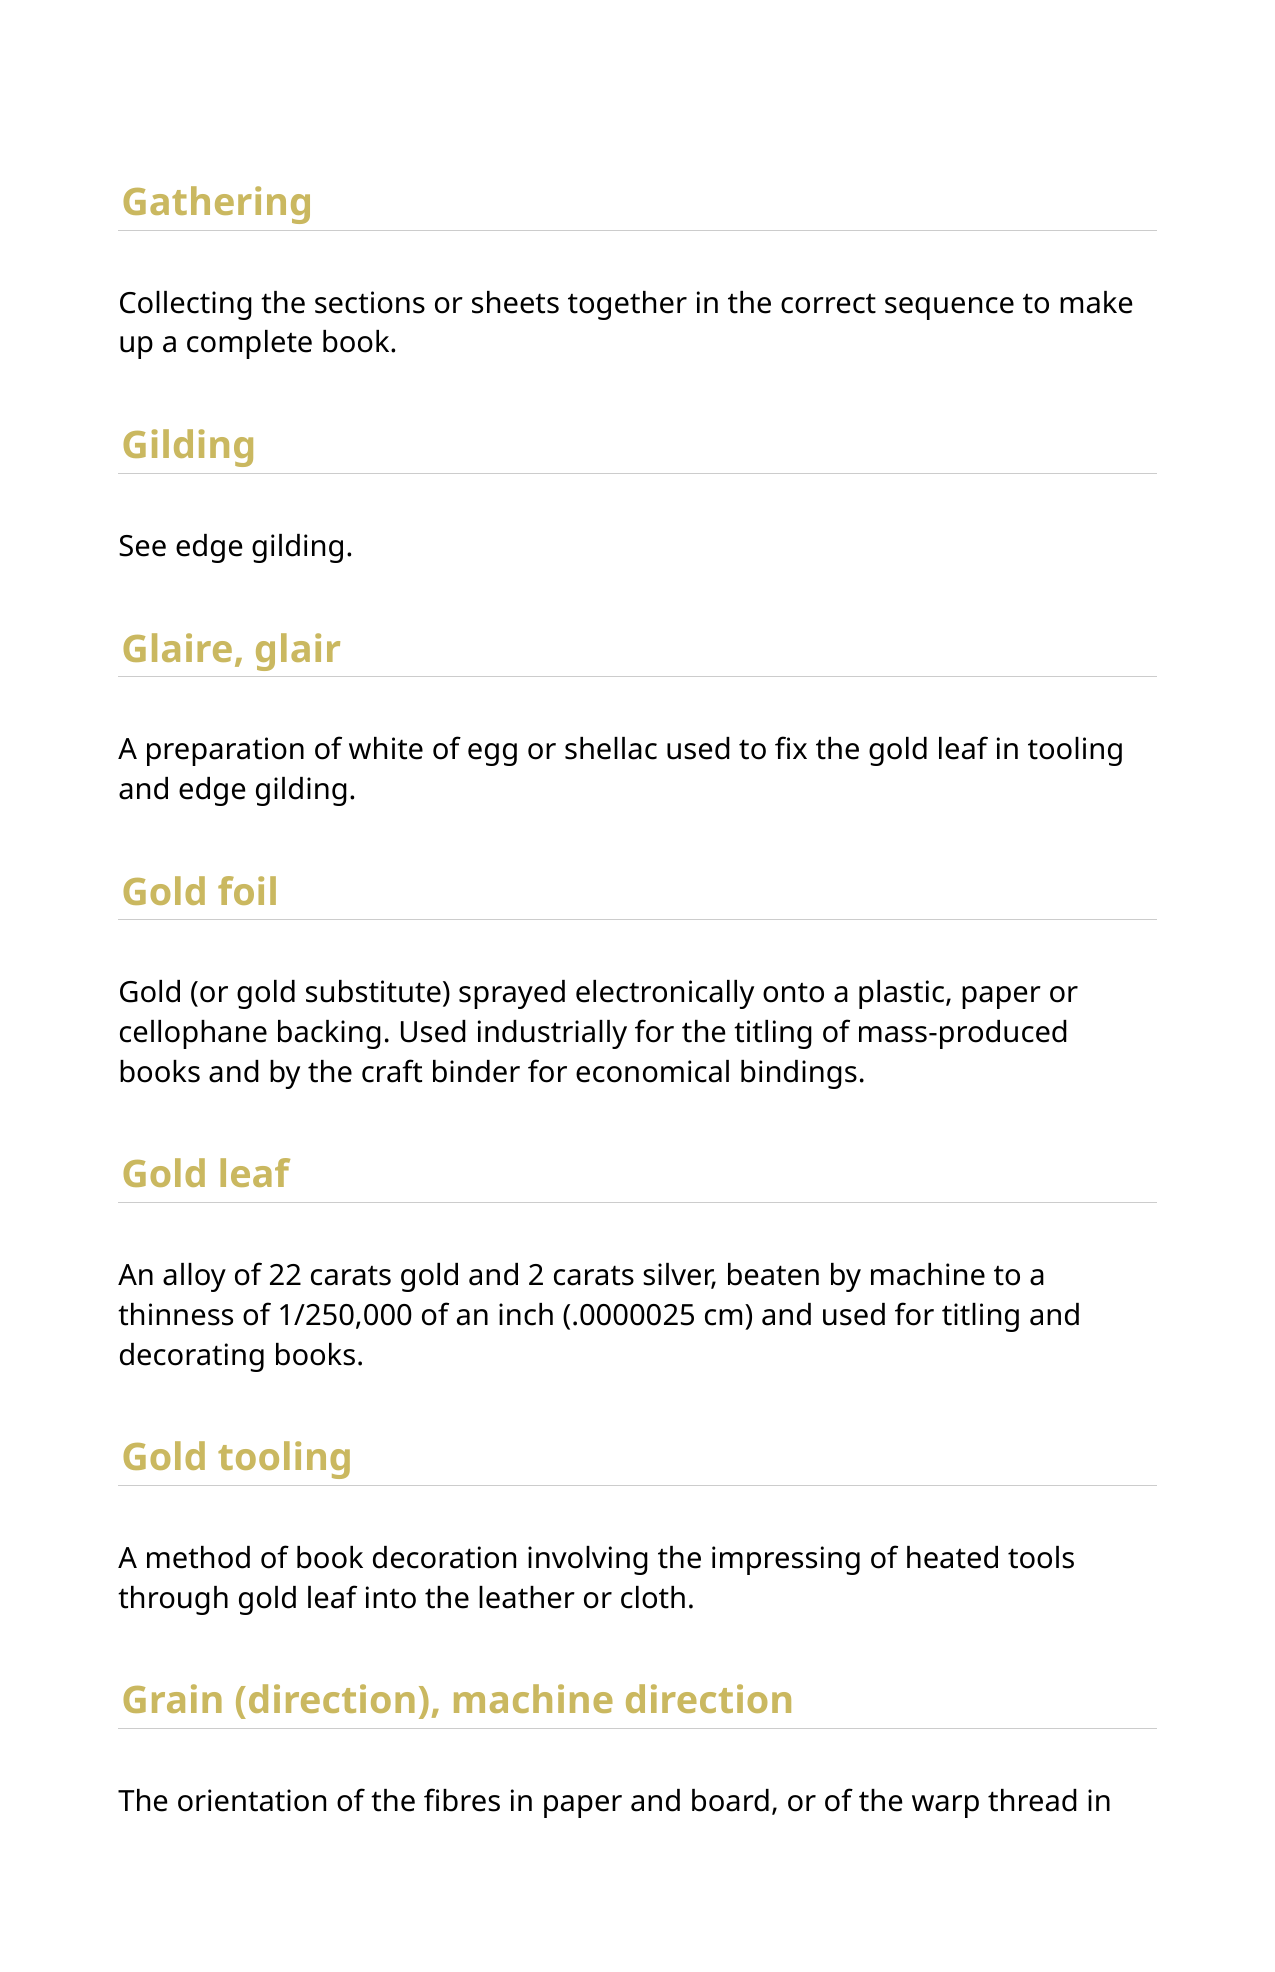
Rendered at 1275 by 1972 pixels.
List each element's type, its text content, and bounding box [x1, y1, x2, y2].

table_header [118, 474, 1157, 525]
table_header Grain (direction), machine direction [118, 1645, 1157, 1728]
table_header Gold leaf [118, 1119, 1157, 1202]
table_cell A method of book decoration involving the impressing of heated tools through gold leaf into the leather or cloth. [118, 1537, 1157, 1617]
table_header Gold tooling [118, 1402, 1157, 1485]
table_cell A preparation of white of egg or shellac used to fix the gold leaf in tooling and edge gilding. [118, 729, 1157, 808]
table_header Glaire, glair [118, 594, 1157, 676]
table_header [118, 1486, 1157, 1537]
table_cell Gold (or gold substitute) sprayed electronically onto a plastic, paper or cellophane backing. Used industrially for the titling of mass-produced books and by the craft binder for economical bindings. [118, 972, 1157, 1091]
table_header Gilding [118, 390, 1157, 473]
table_header [118, 1203, 1157, 1254]
table_header Gathering [118, 147, 1157, 230]
table_header [118, 1729, 1157, 1780]
table_cell The orientation of the fibres in paper and board, or of the warp thread in [118, 1780, 1157, 1820]
table_cell See edge gilding. [118, 525, 1157, 565]
table_cell An alloy of 22 carats gold and 2 carats silver, beaten by machine to a thinness of 1/250,000 of an inch (.0000025 cm) and used for titling and decorating books. [118, 1254, 1157, 1373]
table_header [118, 231, 1157, 282]
table_header Gold foil [118, 837, 1157, 919]
table_header [118, 920, 1157, 972]
table_header [118, 677, 1157, 728]
table_cell Collecting the sections or sheets together in the correct sequence to make up a complete book. [118, 282, 1157, 361]
